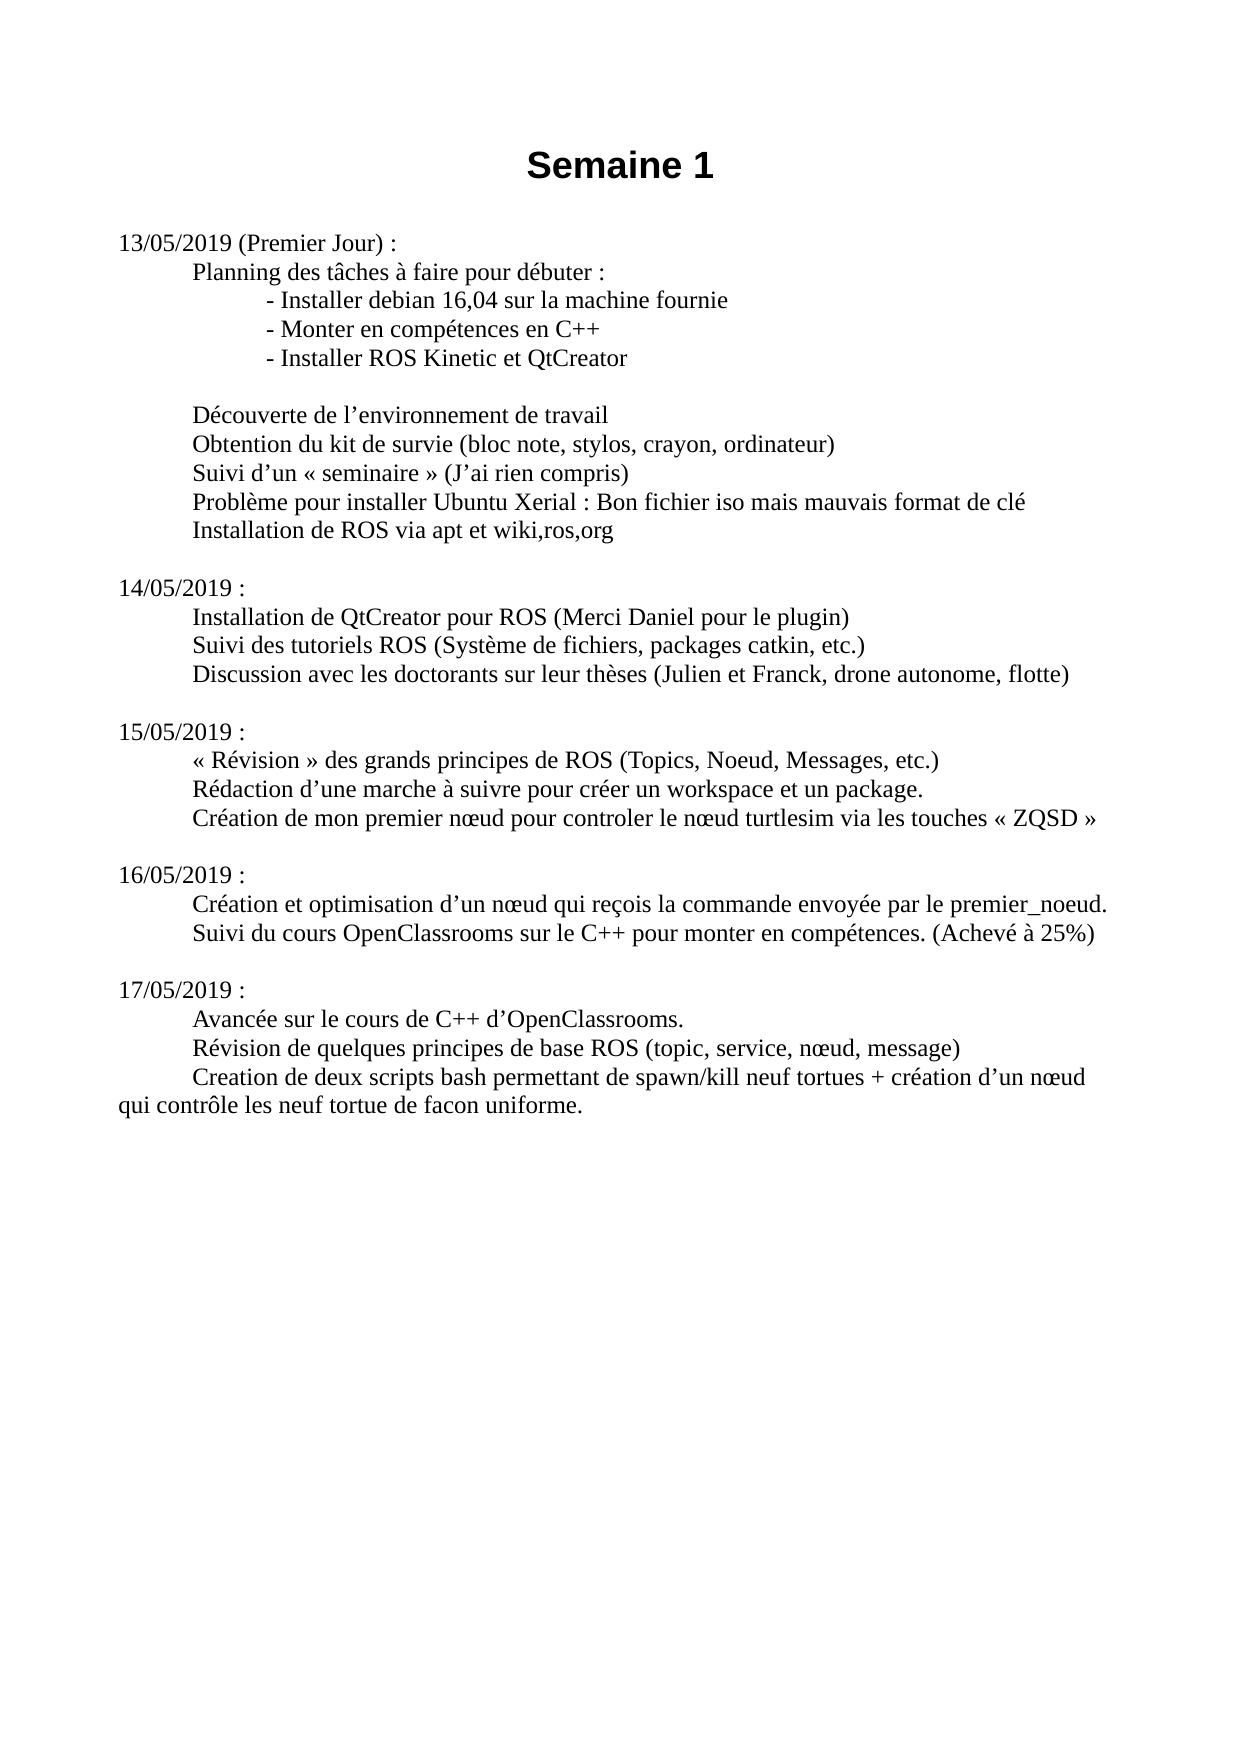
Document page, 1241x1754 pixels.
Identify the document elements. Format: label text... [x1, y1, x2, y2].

text Découverte de l’environnement de travail [118, 401, 1122, 429]
text Suivi des tutoriels ROS (Système de fichiers, packages catkin, etc.) [118, 631, 1122, 659]
text 16/05/2019 : [118, 861, 1122, 889]
text Révision de quelques principes de base ROS (topic, service, nœud, message) [118, 1033, 1122, 1062]
subtitle Semaine 1 [118, 143, 1122, 187]
text Création et optimisation d’un nœud qui reçois la commande envoyée par le premier_noeud. [118, 889, 1122, 918]
text Planning des tâches à faire pour débuter : [118, 257, 1122, 286]
text 14/05/2019 : [118, 573, 1122, 602]
text Suivi du cours OpenClassrooms sur le C++ pour monter en compétences. (Achevé à 25%) [118, 918, 1122, 947]
text Discussion avec les doctorants sur leur thèses (Julien et Franck, drone autonome, flotte) [118, 659, 1122, 688]
text Obtention du kit de survie (bloc note, stylos, crayon, ordinateur) [118, 429, 1122, 458]
text Suivi d’un « seminaire » (J’ai rien compris) [118, 458, 1122, 487]
text « Révision » des grands principes de ROS (Topics, Noeud, Messages, etc.) [118, 746, 1122, 774]
text - Monter en compétences en C++ [118, 314, 1122, 343]
text Avancée sur le cours de C++ d’OpenClassrooms. [118, 1004, 1122, 1033]
text 15/05/2019 : [118, 717, 1122, 746]
text - Installer debian 16,04 sur la machine fournie [118, 286, 1122, 314]
text Installation de ROS via apt et wiki,ros,org [118, 516, 1122, 544]
text Creation de deux scripts bash permettant de spawn/kill neuf tortues + création d’un nœud qui contrôle les neuf tortue de facon uniforme. [118, 1062, 1122, 1119]
text Installation de QtCreator pour ROS (Merci Daniel pour le plugin) [118, 602, 1122, 631]
text 13/05/2019 (Premier Jour) : [118, 228, 1122, 257]
text Rédaction d’une marche à suivre pour créer un workspace et un package. [118, 774, 1122, 803]
text - Installer ROS Kinetic et QtCreator [118, 343, 1122, 372]
text Création de mon premier nœud pour controler le nœud turtlesim via les touches « ZQSD » [118, 803, 1122, 832]
text 17/05/2019 : [118, 976, 1122, 1004]
text Problème pour installer Ubuntu Xerial : Bon fichier iso mais mauvais format de clé [118, 487, 1122, 516]
